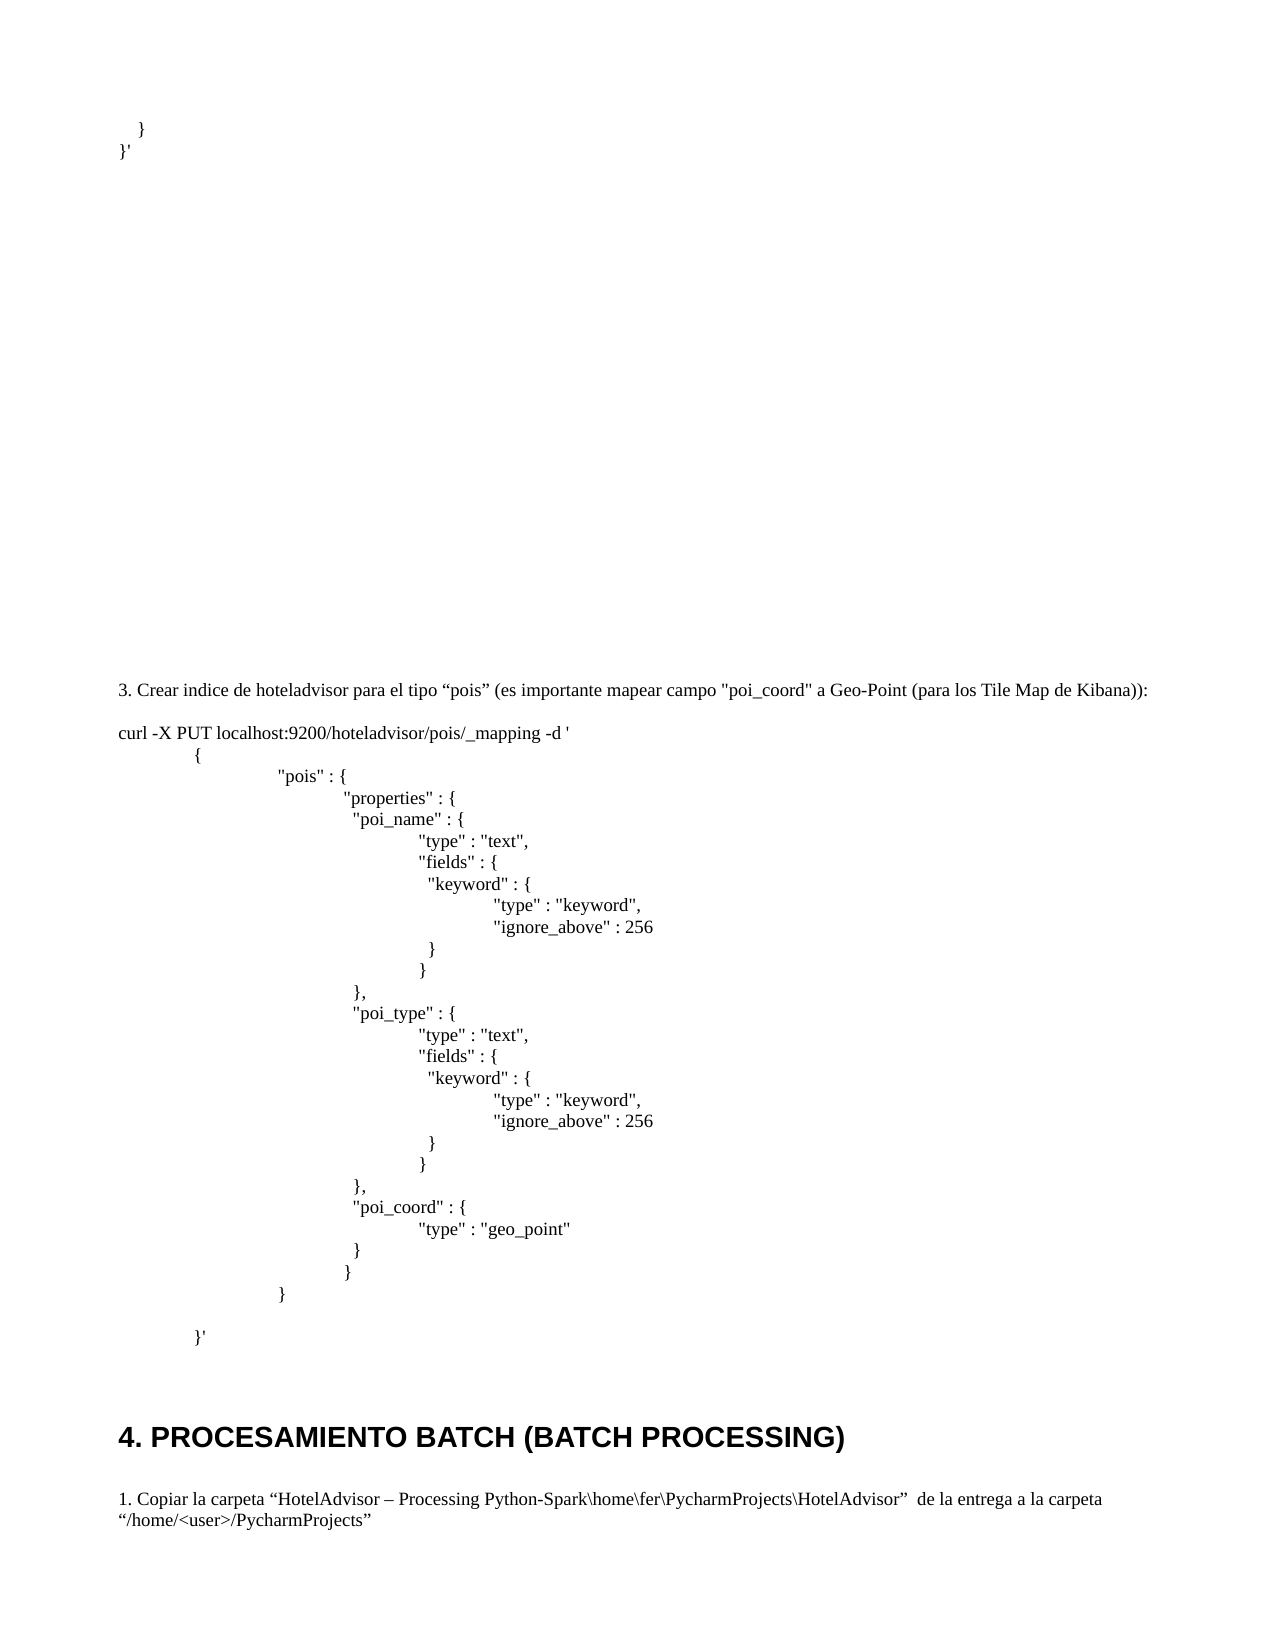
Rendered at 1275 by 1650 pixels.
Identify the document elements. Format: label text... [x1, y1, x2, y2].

subtitle 4. PROCESAMIENTO BATCH (BATCH PROCESSING) [118, 1420, 1157, 1454]
text "poi_coord" : { [118, 1196, 1157, 1218]
text curl -X PUT localhost:9200/hoteladvisor/pois/_mapping -d ' [118, 722, 1157, 743]
text } [118, 1282, 1157, 1304]
text 1. Copiar la carpeta “HotelAdvisor – Processing Python-Spark\home\fer\PycharmProjects\HotelAdvisor” de la entrega a la carpeta “/home/<user>/PycharmProjects” [118, 1488, 1157, 1531]
text }, [118, 981, 1157, 1002]
text "type" : "keyword", [118, 1088, 1157, 1110]
text "ignore_above" : 256 [118, 1110, 1157, 1132]
text }, [118, 1175, 1157, 1196]
text "type" : "text", [118, 830, 1157, 851]
text }' [118, 140, 1157, 161]
text }' [118, 1326, 1157, 1347]
text "fields" : { [118, 851, 1157, 873]
text } [118, 1132, 1157, 1153]
text "ignore_above" : 256 [118, 916, 1157, 937]
text "type" : "text", [118, 1024, 1157, 1045]
text "keyword" : { [118, 873, 1157, 894]
text { [118, 743, 1157, 765]
text } [118, 118, 1157, 140]
text } [118, 937, 1157, 959]
text } [118, 1239, 1157, 1261]
text "poi_name" : { [118, 808, 1157, 830]
text "fields" : { [118, 1045, 1157, 1067]
text "properties" : { [118, 787, 1157, 808]
text "keyword" : { [118, 1067, 1157, 1088]
text "poi_type" : { [118, 1002, 1157, 1024]
text "type" : "keyword", [118, 894, 1157, 916]
text } [118, 1261, 1157, 1282]
text } [118, 959, 1157, 981]
text 3. Crear indice de hoteladvisor para el tipo “pois” (es importante mapear campo "poi_coord" a Geo-Point (para los Tile Map de Kibana)): [118, 679, 1157, 700]
text "pois" : { [118, 765, 1157, 787]
text } [118, 1153, 1157, 1175]
text "type" : "geo_point" [118, 1218, 1157, 1239]
